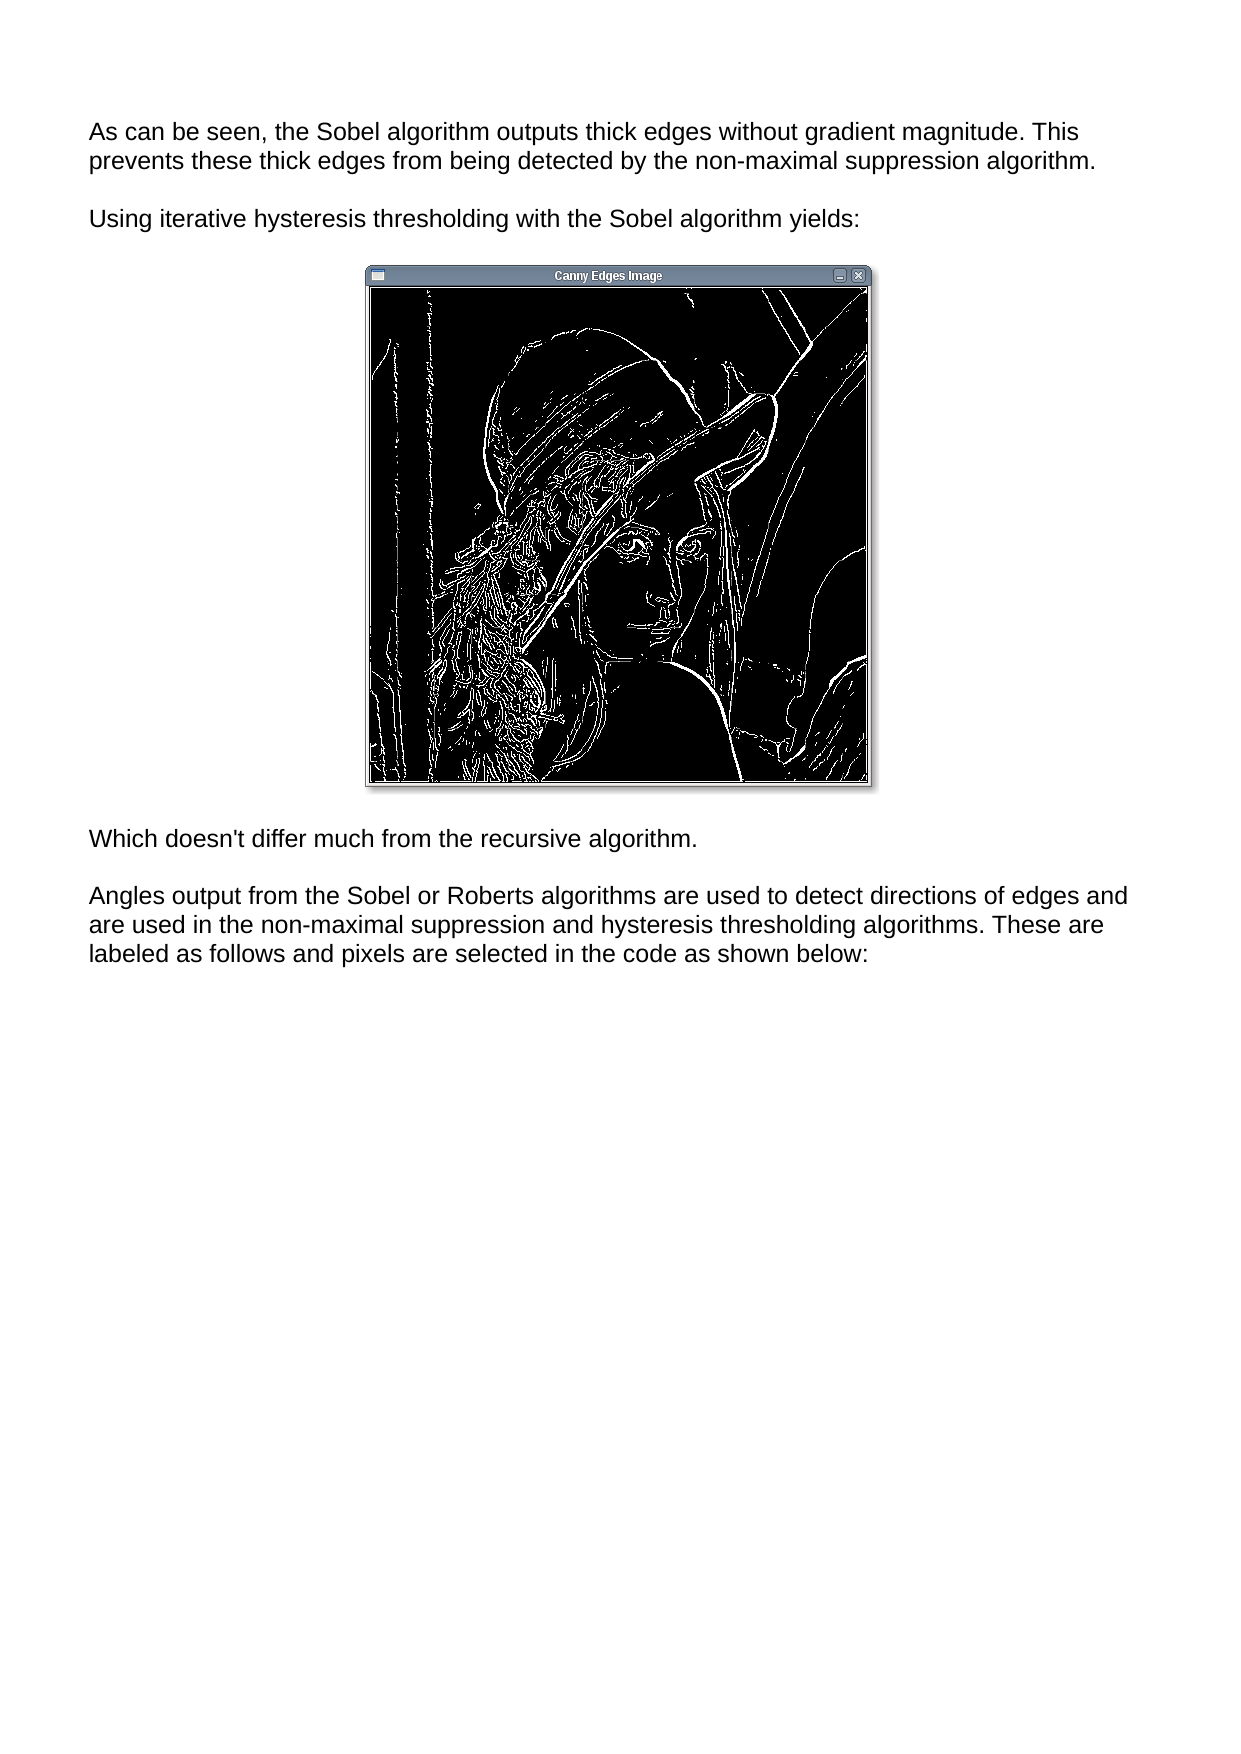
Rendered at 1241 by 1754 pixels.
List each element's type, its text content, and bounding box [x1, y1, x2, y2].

text Using iterative hysteresis thresholding with the Sobel algorithm yields: [88, 203, 1152, 232]
text As can be seen, the Sobel algorithm outputs thick edges without gradient magnitude. This prevents these thick edges from being detected by the non-maximal suppression algorithm. [88, 117, 1152, 175]
picture [360, 261, 880, 795]
text Which doesn't differ much from the recursive algorithm. [88, 824, 1152, 852]
text Angles output from the Sobel or Roberts algorithms are used to detect directions of edges and are used in the non-maximal suppression and hysteresis thresholding algorithms. These are labeled as follows and pixels are selected in the code as shown below: [88, 881, 1152, 967]
